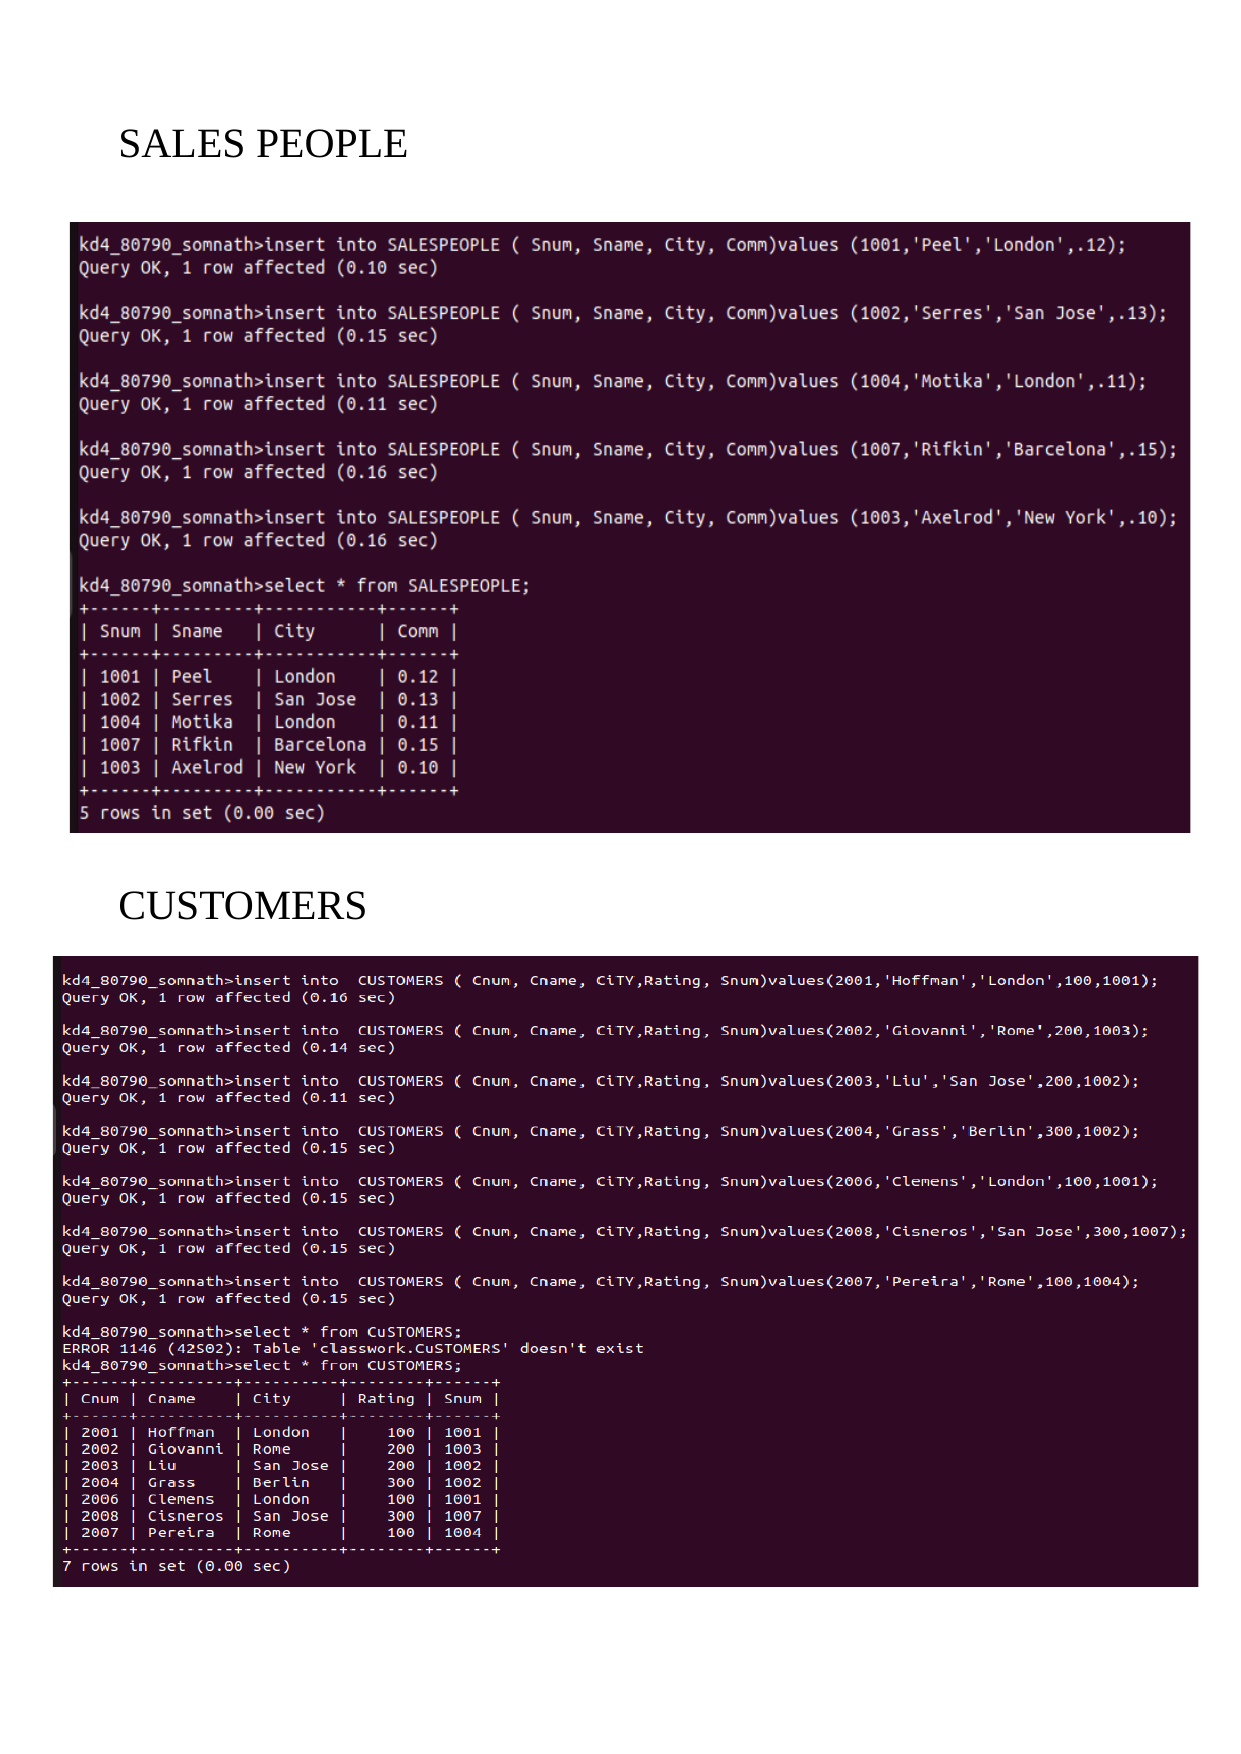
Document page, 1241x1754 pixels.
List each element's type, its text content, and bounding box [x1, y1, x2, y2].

picture [52, 956, 1199, 1587]
picture [69, 222, 1191, 833]
text CUSTOMERS [118, 880, 1122, 928]
text SALES PEOPLE [118, 118, 1122, 166]
